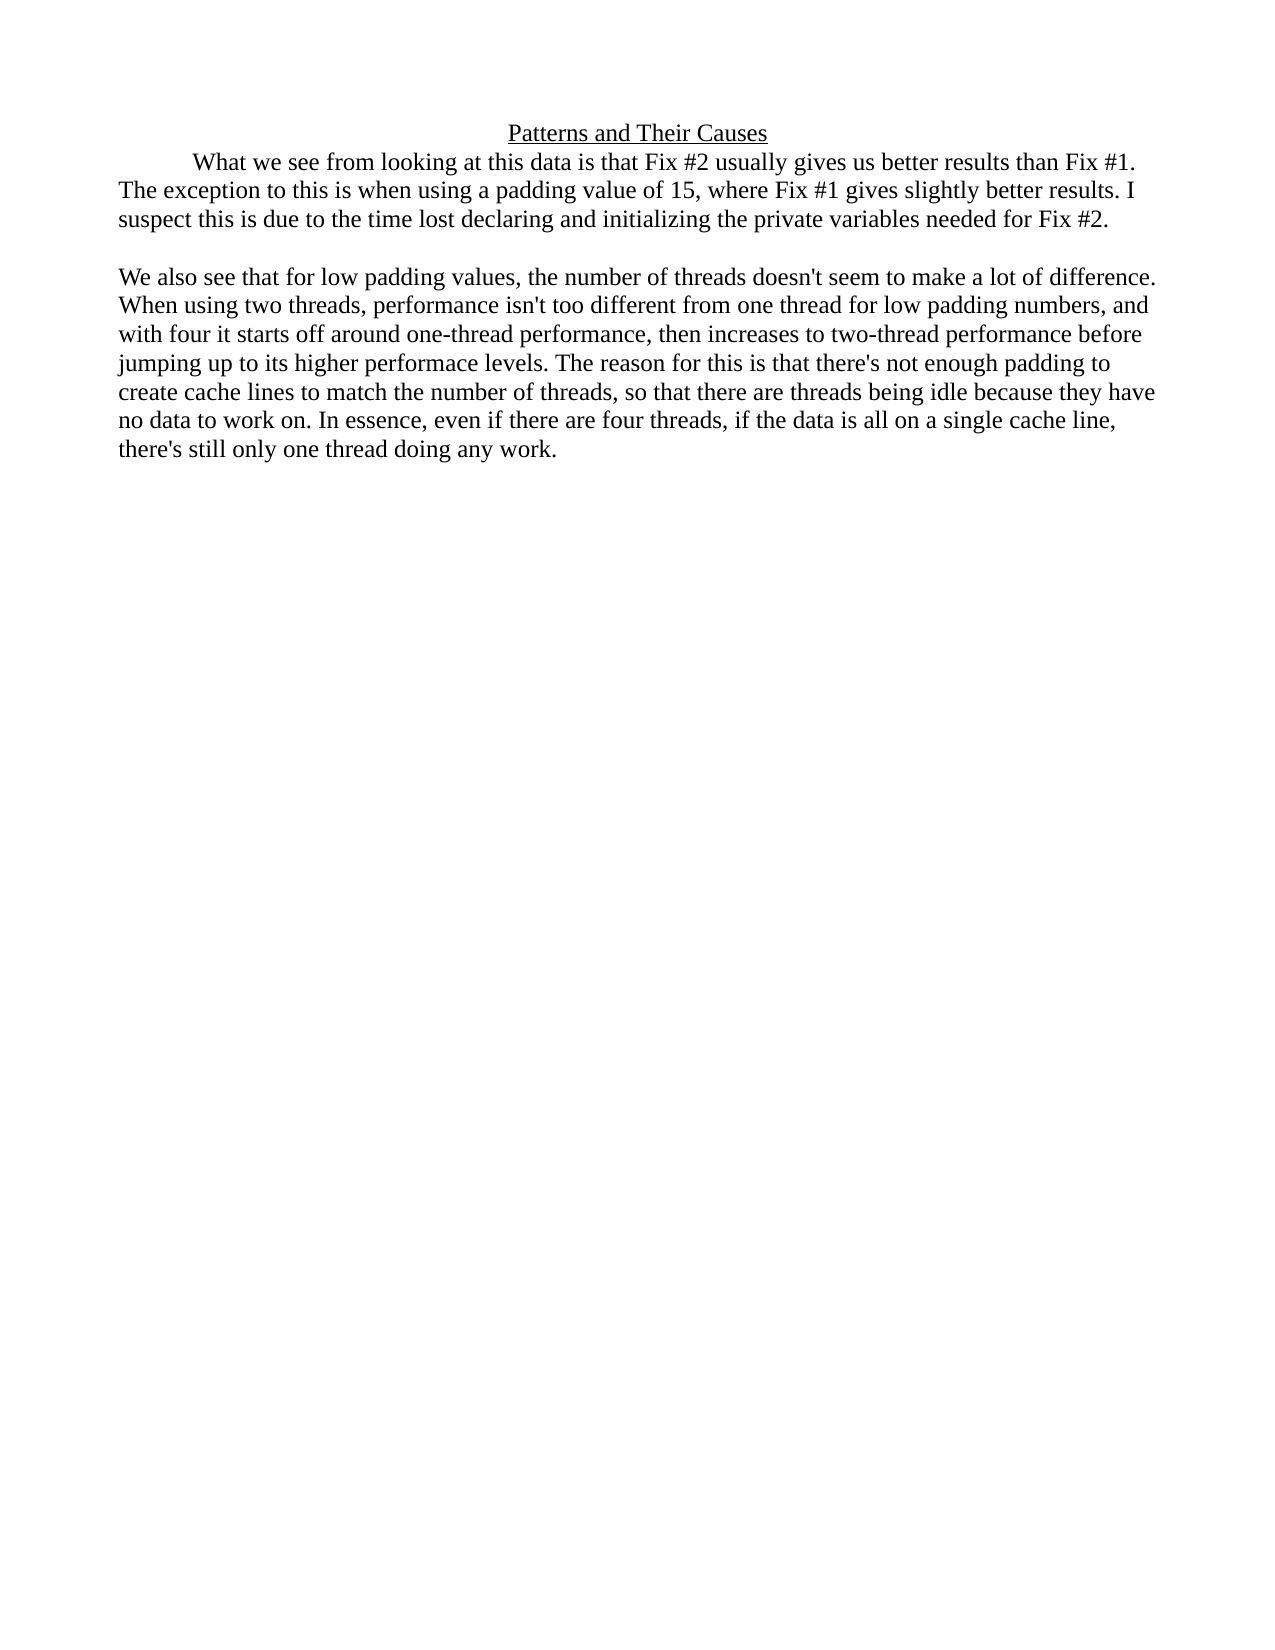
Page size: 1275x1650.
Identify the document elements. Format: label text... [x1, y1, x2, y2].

text We also see that for low padding values, the number of threads doesn't seem to make a lot of difference. When using two threads, performance isn't too different from one thread for low padding numbers, and with four it starts off around one-thread performance, then increases to two-thread performance before jumping up to its higher performace levels. The reason for this is that there's not enough padding to create cache lines to match the number of threads, so that there are threads being idle because they have no data to work on. In essence, even if there are four threads, if the data is all on a single cache line, there's still only one thread doing any work. [118, 262, 1157, 463]
text What we see from looking at this data is that Fix #2 usually gives us better results than Fix #1. The exception to this is when using a padding value of 15, where Fix #1 gives slightly better results. I suspect this is due to the time lost declaring and initializing the private variables needed for Fix #2. [118, 147, 1157, 233]
text Patterns and Their Causes [118, 118, 1157, 147]
